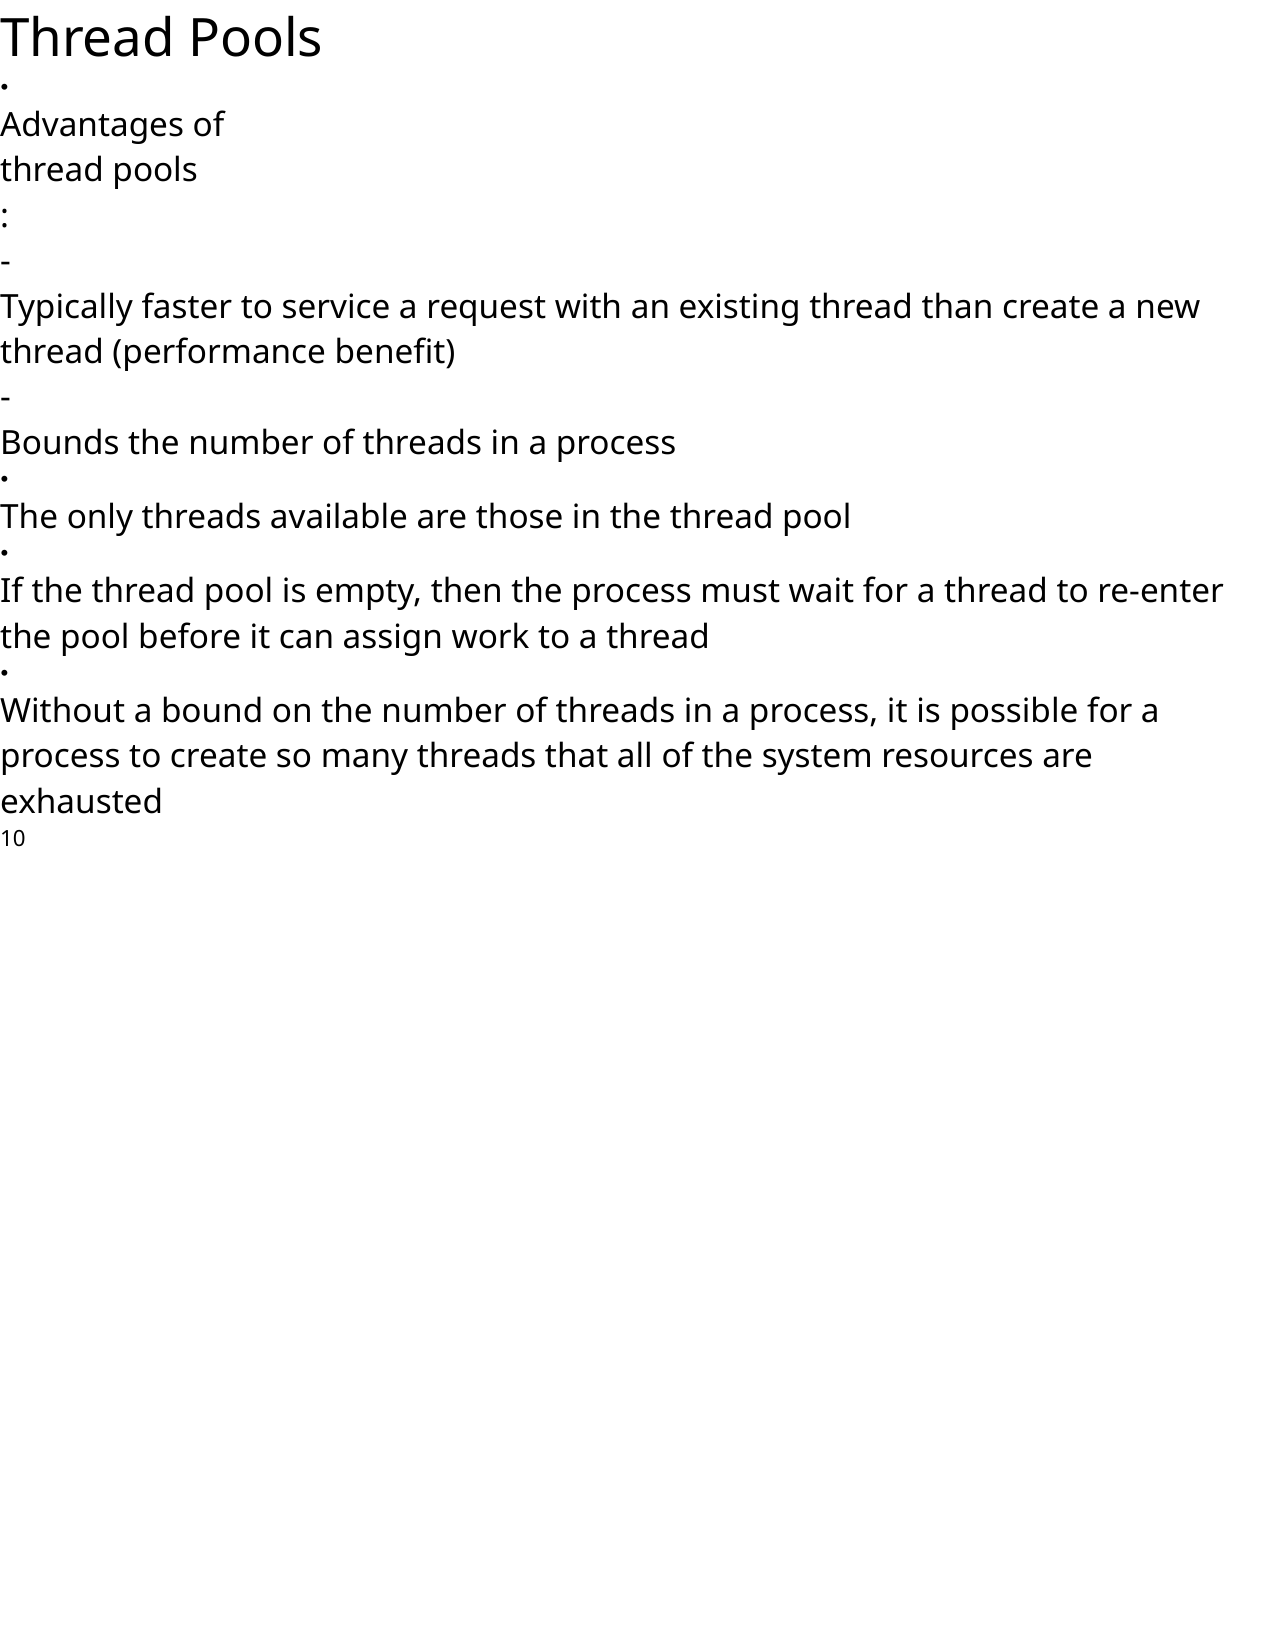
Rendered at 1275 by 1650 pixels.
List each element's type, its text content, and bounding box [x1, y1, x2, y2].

text • [0, 538, 1275, 567]
text - [0, 373, 1275, 419]
text 10 [0, 823, 1275, 853]
text • [0, 658, 1275, 687]
text • [0, 72, 1275, 101]
text the pool before it can assign work to a thread [0, 612, 1275, 658]
text : [0, 192, 1275, 237]
text process to create so many threads that all of the system resources are [0, 732, 1275, 777]
text • [0, 464, 1275, 493]
text Without a bound on the number of threads in a process, it is possible for a [0, 687, 1275, 732]
text Advantages of [0, 101, 1275, 146]
text - [0, 237, 1275, 282]
text exhausted [0, 777, 1275, 823]
text If the thread pool is empty, then the process must wait for a thread to re-enter [0, 567, 1275, 612]
text thread (performance benefit) [0, 328, 1275, 373]
text Bounds the number of threads in a process [0, 419, 1275, 464]
text Typically faster to service a request with an existing thread than create a new [0, 282, 1275, 328]
text Thread Pools [0, 0, 1275, 72]
text The only threads available are those in the thread pool [0, 493, 1275, 538]
text thread pools [0, 146, 1275, 192]
